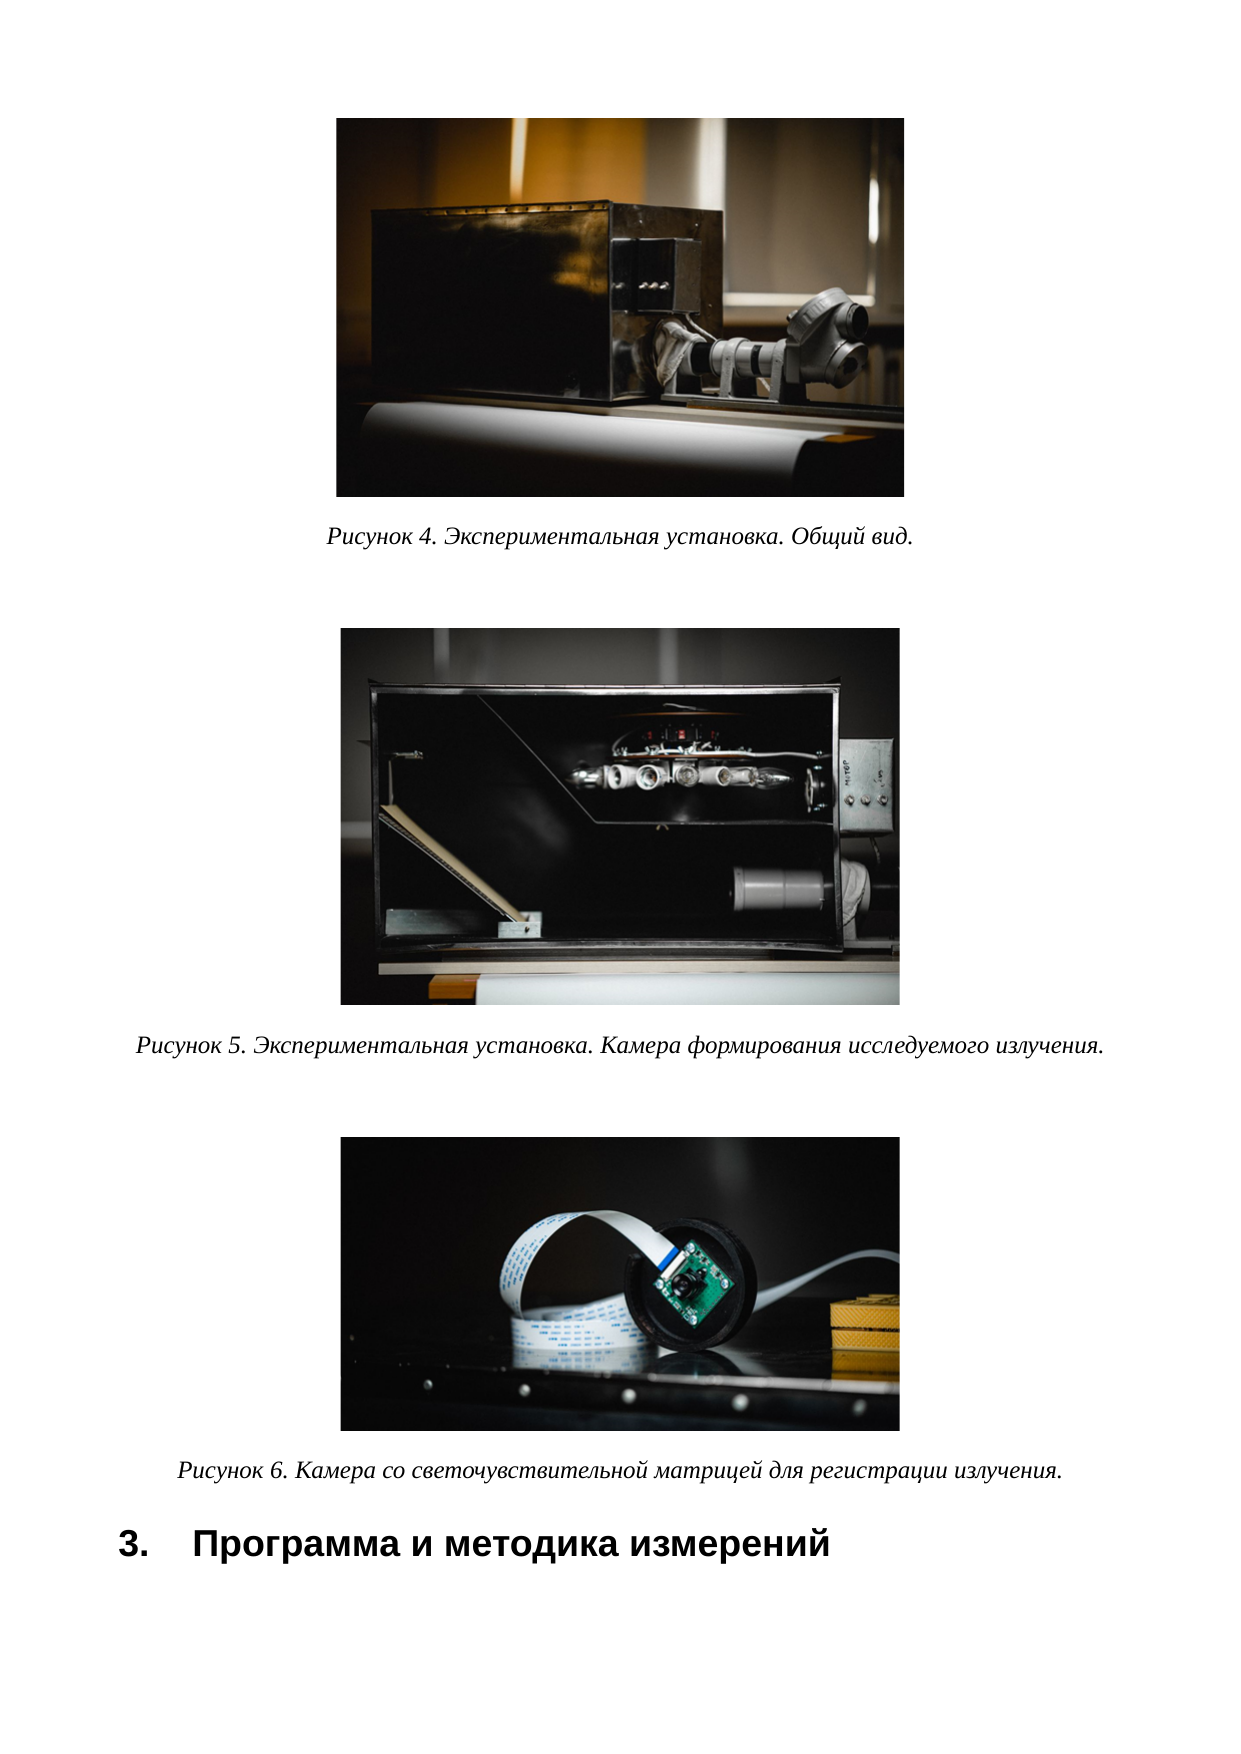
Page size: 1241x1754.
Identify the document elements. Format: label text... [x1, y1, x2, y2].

picture [340, 628, 900, 1005]
text Рисунок 4. Экспериментальная установка. Общий вид. [118, 521, 1122, 550]
text Рисунок 5. Экспериментальная установка. Камера формирования исследуемого излучения. [118, 1030, 1122, 1058]
text Рисунок 6. Камера со светочувствительной матрицей для регистрации излучения. [118, 1455, 1122, 1484]
subtitle Программа и методика измерений [118, 1521, 1122, 1564]
picture [336, 118, 905, 497]
picture [340, 1137, 900, 1431]
